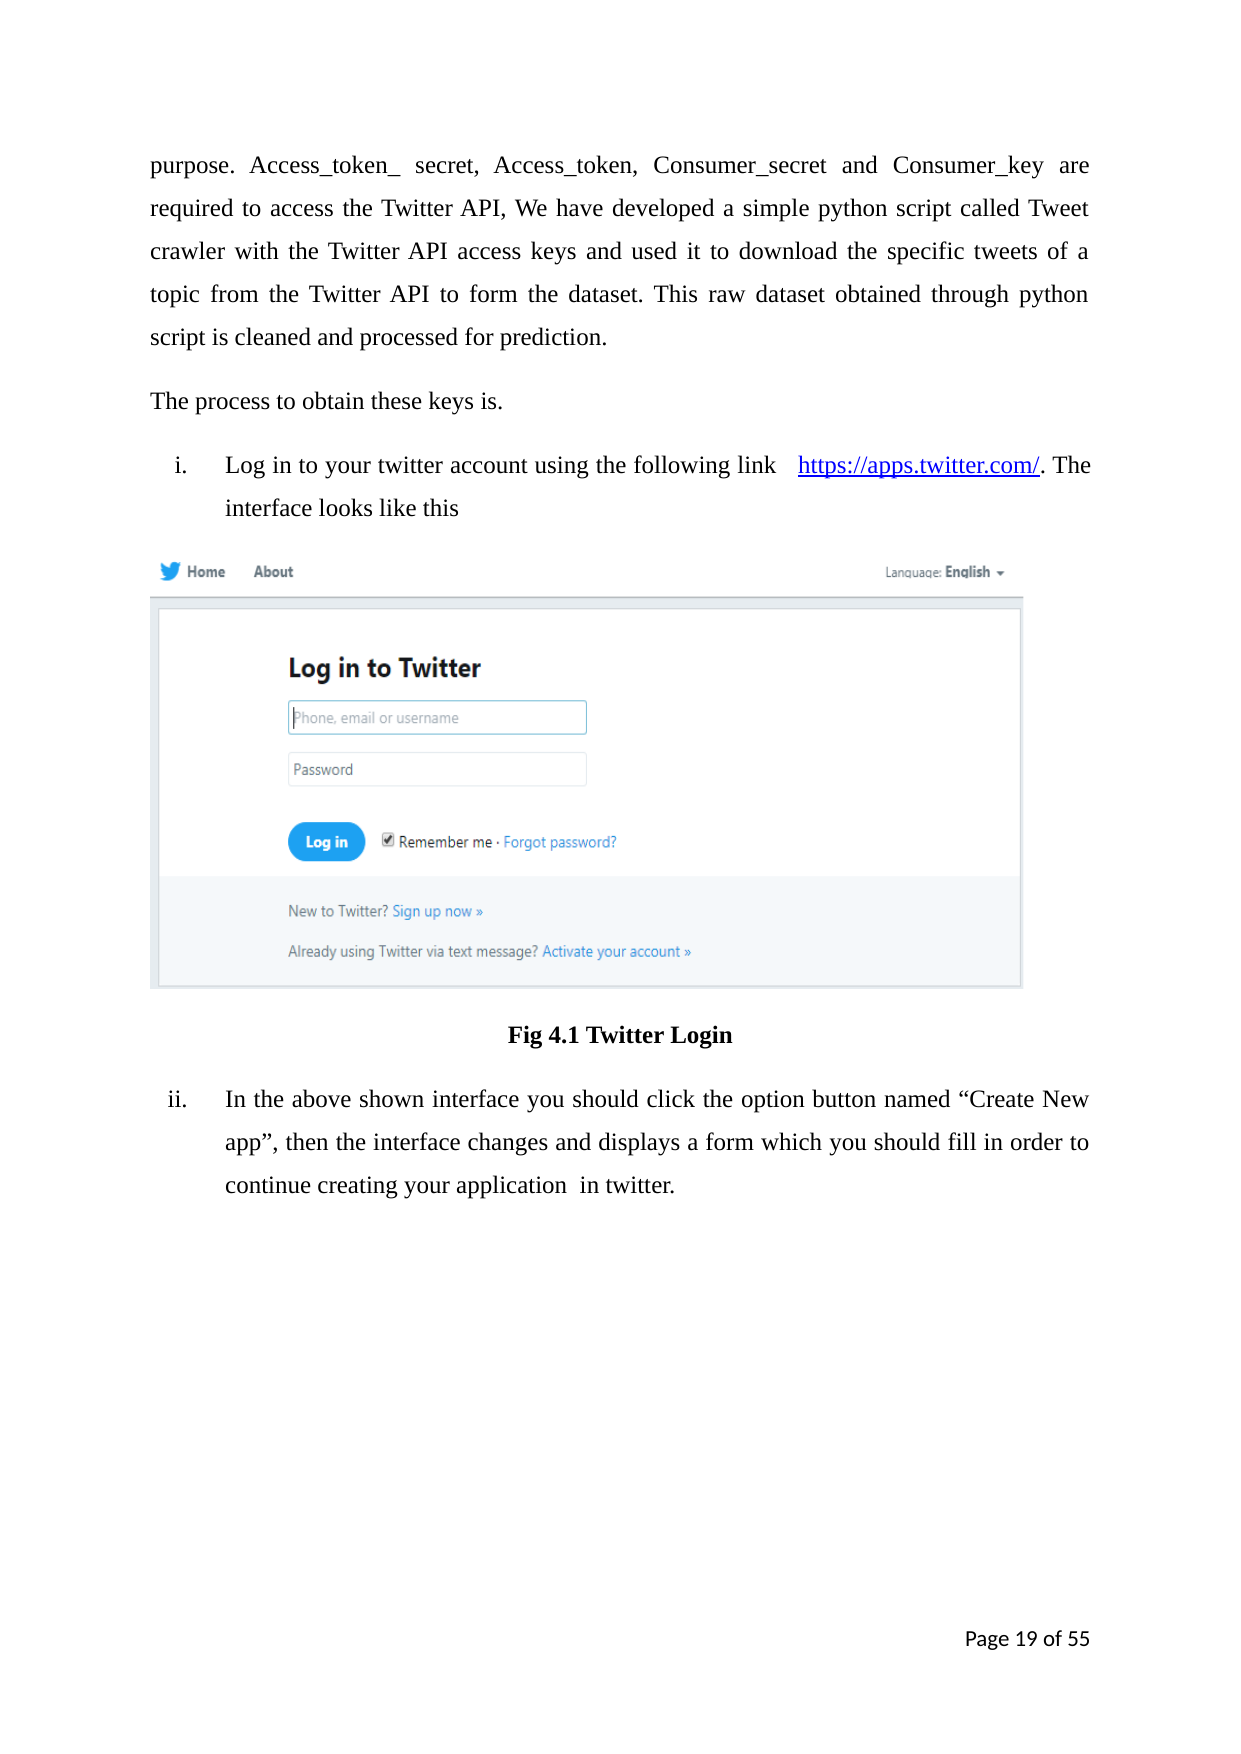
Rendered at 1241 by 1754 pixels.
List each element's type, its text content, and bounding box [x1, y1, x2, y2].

list Log in to your twitter account using the following link https://apps.twitter.com/. The interface looks like this [187, 450, 1091, 522]
picture [150, 553, 1024, 989]
text The process to obtain these keys is. [150, 386, 1090, 415]
text Fig 4.1 Twitter Login [150, 1020, 1090, 1048]
list In the above shown interface you should click the option button named “Create New app”, then the interface changes and displays a form which you should fill in order to continue creating your application in twitter. [187, 1084, 1091, 1199]
text purpose. Access_token_ secret, Access_token, Consumer_secret and Consumer_key are required to access the Twitter API, We have developed a simple python script called Tweet crawler with the Twitter API access keys and used it to download the specific tweets of a topic from the Twitter API to form the dataset. This raw dataset obtained through python script is cleaned and processed for prediction. [150, 150, 1090, 351]
